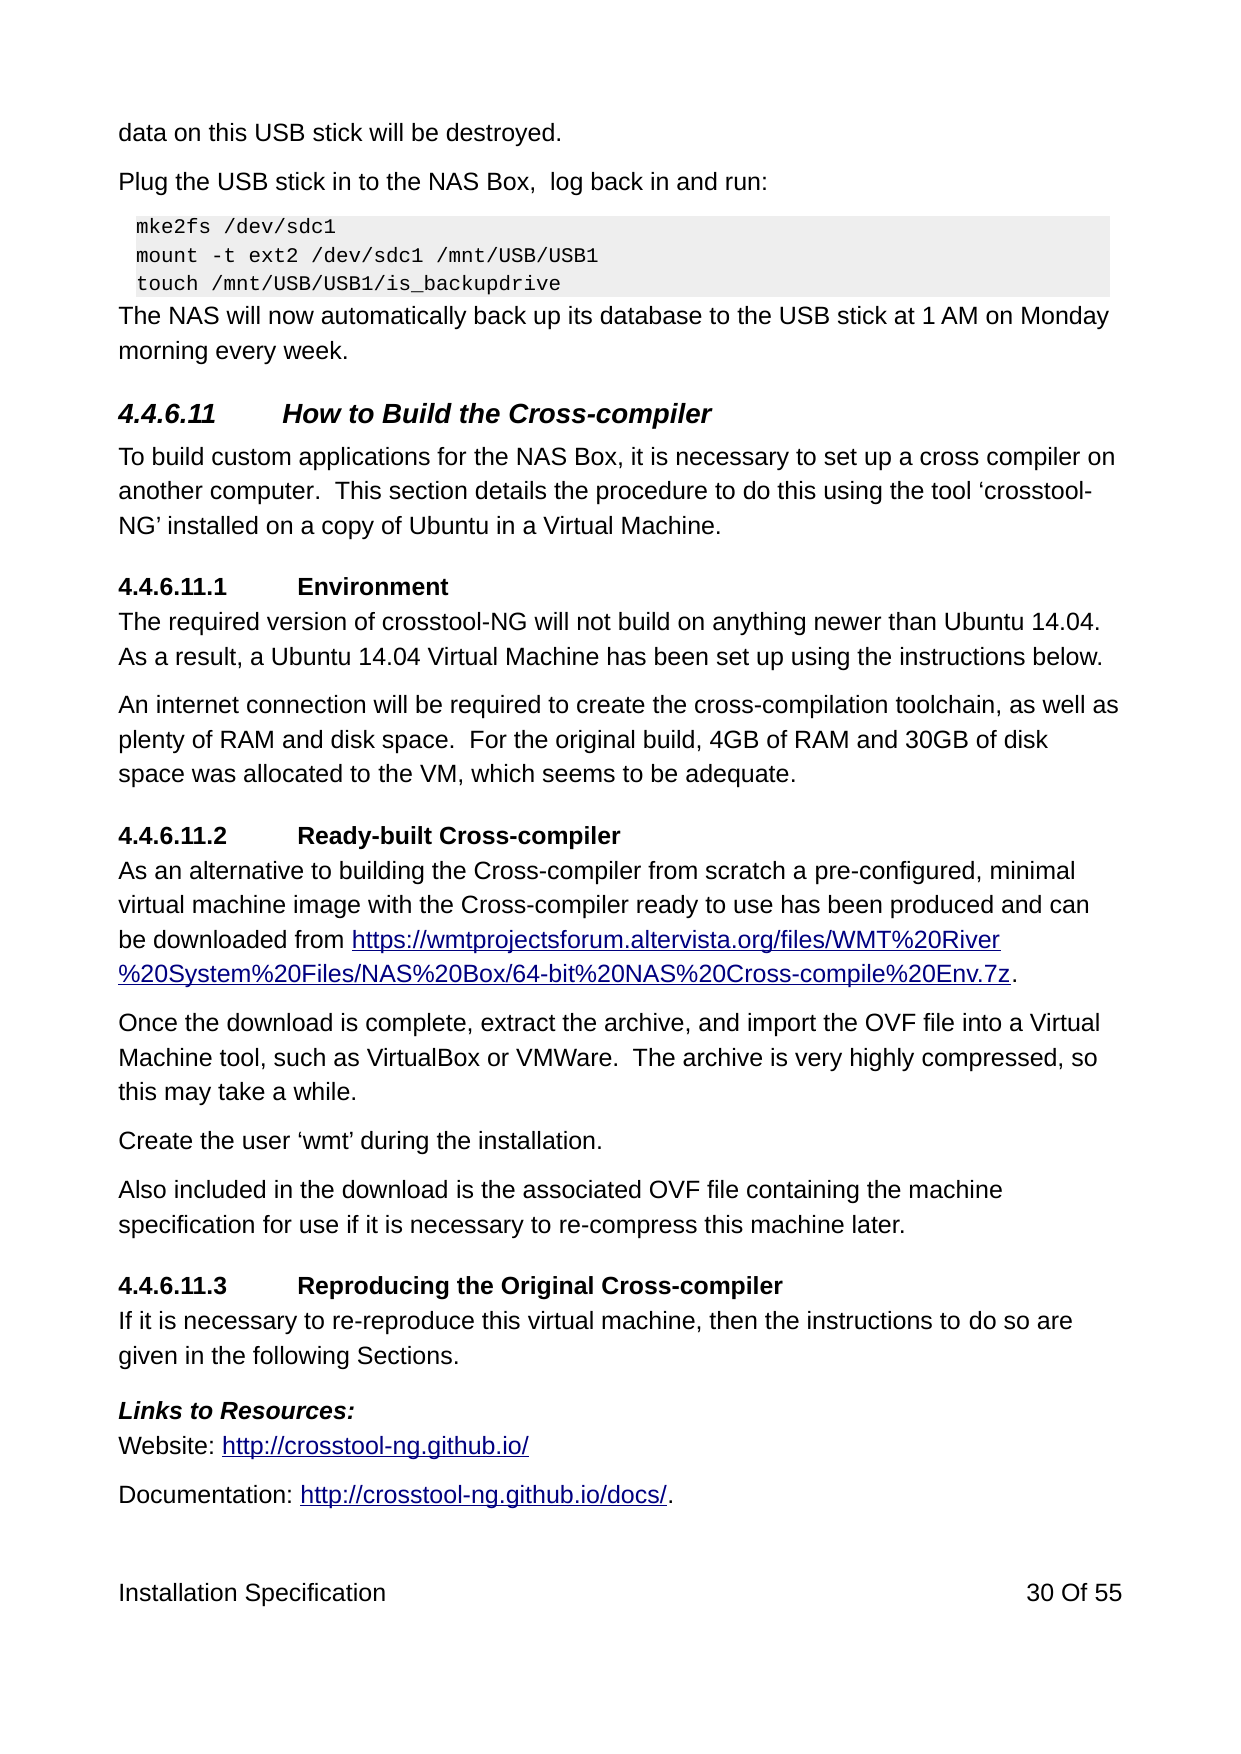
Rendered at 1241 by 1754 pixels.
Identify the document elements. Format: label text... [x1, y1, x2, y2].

subtitle Reproducing the Original Cross-compiler [118, 1271, 1122, 1300]
text touch /mnt/USB/USB1/is_backupdrive [136, 273, 1110, 297]
text Create the user ‘wmt’ during the installation. [118, 1126, 1122, 1155]
text mke2fs /dev/sdc1 [136, 216, 1110, 240]
text Also included in the download is the associated OVF file containing the machine specification for use if it is necessary to re-compress this machine later. [118, 1175, 1122, 1239]
text data on this USB stick will be destroyed. [118, 118, 1122, 147]
subtitle Links to Resources: [118, 1396, 1122, 1424]
text The NAS will now automatically back up its database to the USB stick at 1 AM on Monday morning every week. [118, 301, 1122, 364]
text Documentation: http://crosstool-ng.github.io/docs/. [118, 1480, 1122, 1509]
text mount -t ext2 /dev/sdc1 /mnt/USB/USB1 [136, 244, 1110, 268]
text To build custom applications for the NAS Box, it is necessary to set up a cross compiler on another computer. This section details the procedure to do this using the tool ‘crosstool-NG’ installed on a copy of Ubuntu in a Virtual Machine. [118, 442, 1122, 539]
subtitle How to Build the Cross-compiler [118, 397, 1122, 429]
subtitle Ready-built Cross-compiler [118, 821, 1122, 849]
subtitle Environment [118, 572, 1122, 601]
text As an alternative to building the Cross-compiler from scratch a pre-configured, minimal virtual machine image with the Cross-compiler ready to use has been produced and can be downloaded from https://wmtprojectsforum.altervista.org/files/WMT%20River%20System%20Files/NAS%20Box/64-bit%20NAS%20Cross-compile%20Env.7z. [118, 856, 1122, 988]
text Once the download is complete, extract the archive, and import the OVF file into a Virtual Machine tool, such as VirtualBox or VMWare. The archive is very highly compressed, so this may take a while. [118, 1008, 1122, 1106]
text If it is necessary to re-reproduce this virtual machine, then the instructions to do so are given in the following Sections. [118, 1306, 1122, 1369]
text Website: http://crosstool-ng.github.io/ [118, 1431, 1122, 1459]
text An internet connection will be required to create the cross-compilation toolchain, as well as plenty of RAM and disk space. For the original build, 4GB of RAM and 30GB of disk space was allocated to the VM, which seems to be adequate. [118, 691, 1122, 788]
text Plug the USB stick in to the NAS Box, log back in and run: [118, 167, 1122, 196]
text The required version of crosstool-NG will not build on anything newer than Ubuntu 14.04. As a result, a Ubuntu 14.04 Virtual Machine has been set up using the instructions below. [118, 607, 1122, 670]
